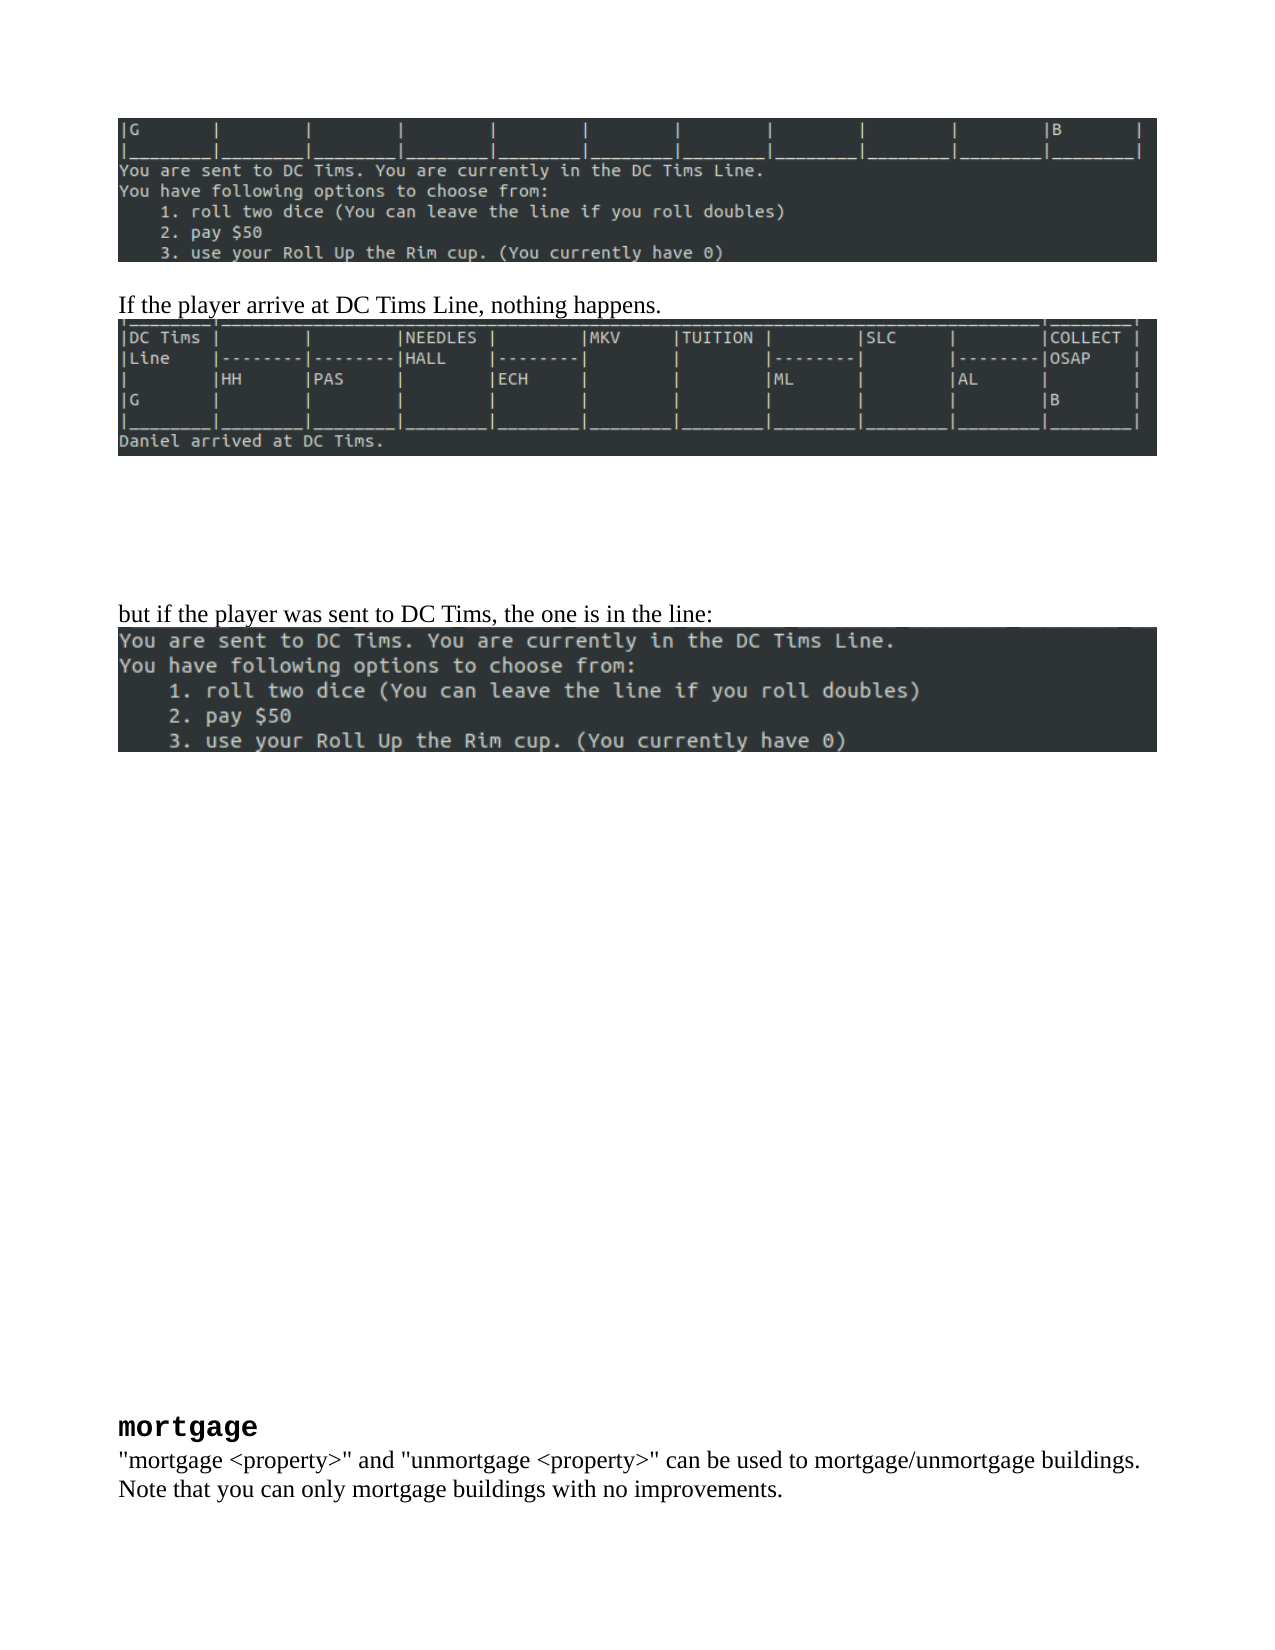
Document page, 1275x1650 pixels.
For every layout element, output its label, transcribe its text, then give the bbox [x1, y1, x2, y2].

text mortgage [118, 1412, 1157, 1446]
picture [118, 627, 1157, 752]
picture [118, 319, 1157, 456]
text If the player arrive at DC Tims Line, nothing happens. [118, 290, 1157, 319]
picture [118, 118, 1157, 262]
text Note that you can only mortgage buildings with no improvements. [118, 1474, 1157, 1503]
text but if the player was sent to DC Tims, the one is in the line: [118, 599, 1157, 627]
text "mortgage <property>" and "unmortgage <property>" can be used to mortgage/unmortgage buildings. [118, 1446, 1157, 1474]
